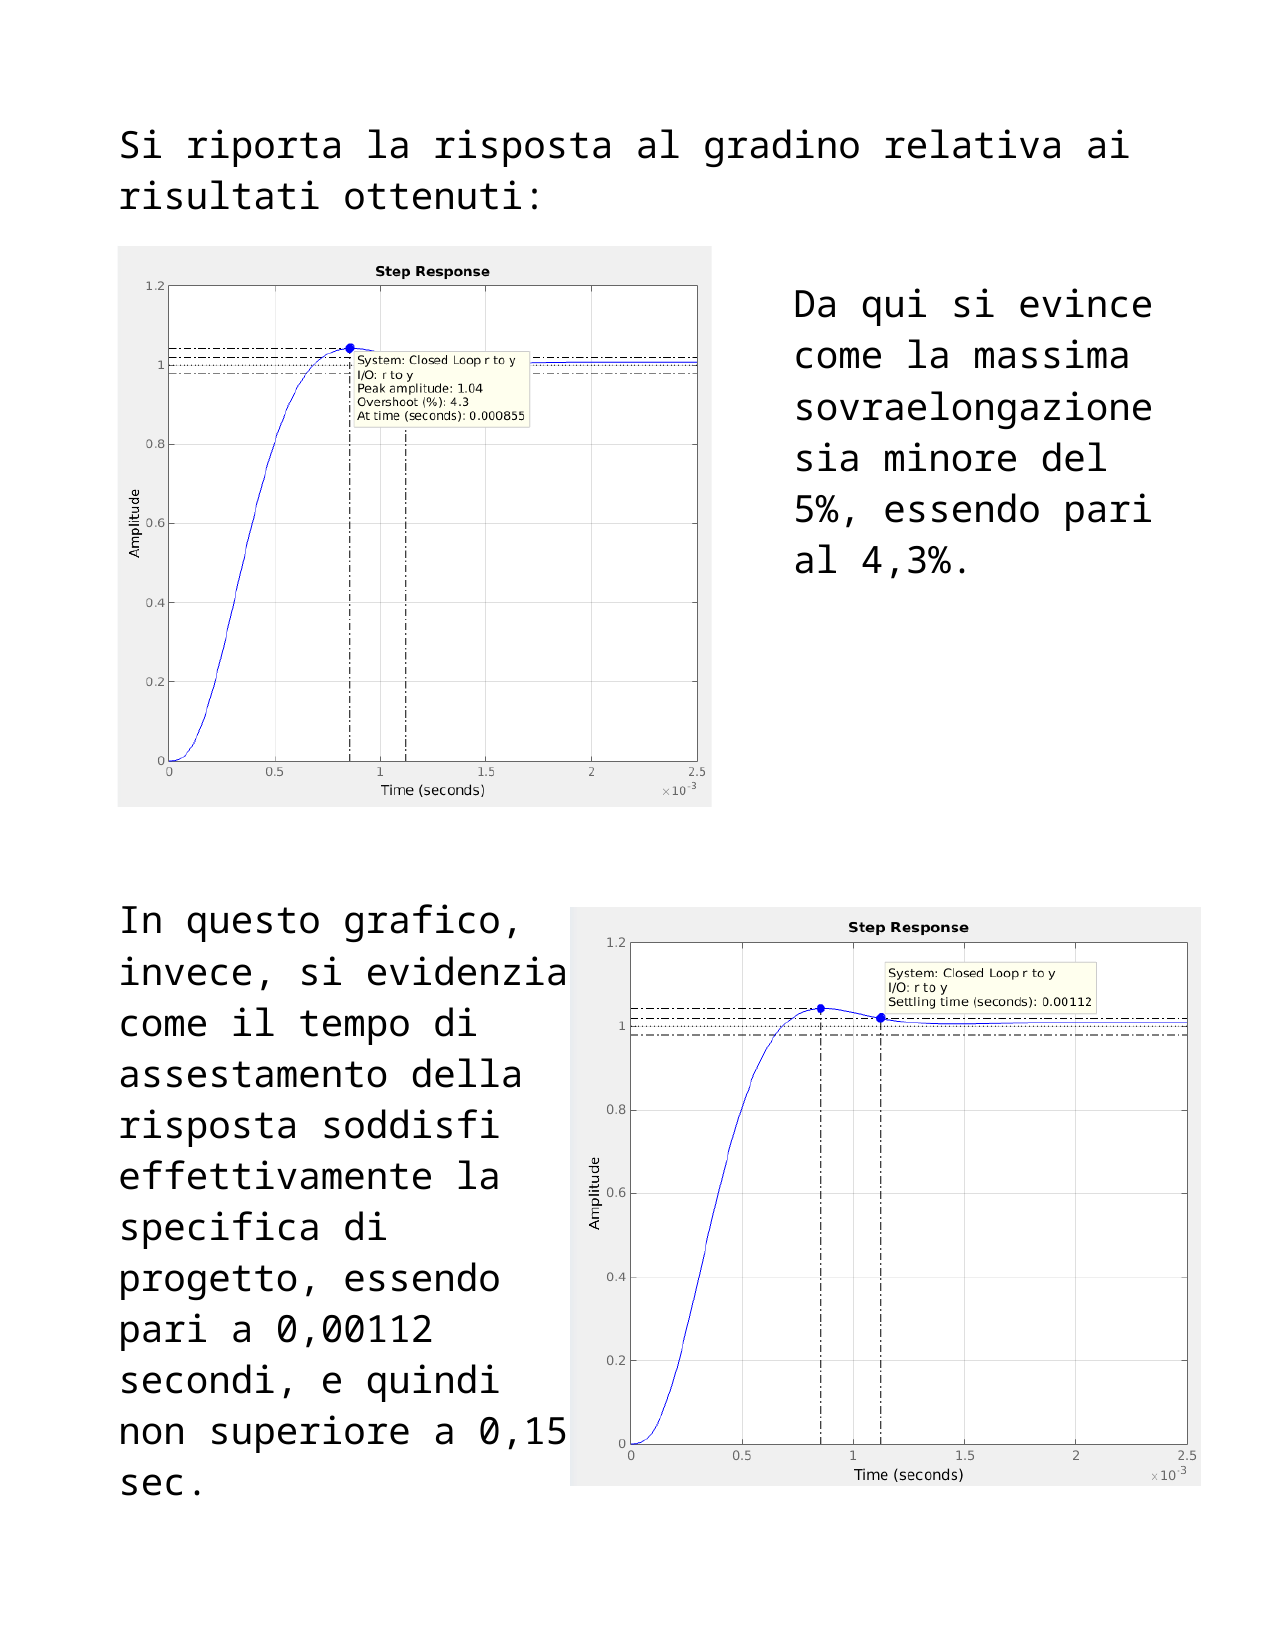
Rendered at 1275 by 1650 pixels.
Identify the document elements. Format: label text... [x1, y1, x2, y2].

picture [570, 907, 1201, 1486]
text Si riporta la risposta al gradino relativa ai risultati ottenuti: [118, 118, 1157, 220]
text sia minore del 5%, essendo pari al 4,3%. [712, 431, 1157, 584]
picture [117, 245, 712, 807]
text Da qui si evince come la massima sovraelongazione [712, 278, 1157, 431]
text In questo grafico, invece, si evidenzia come il tempo di assestamento della risposta soddisfi effettivamente la specifica di progetto, essendo pari a 0,00112 secondi, e quindi non superiore a 0,15 sec. [118, 894, 1157, 1506]
